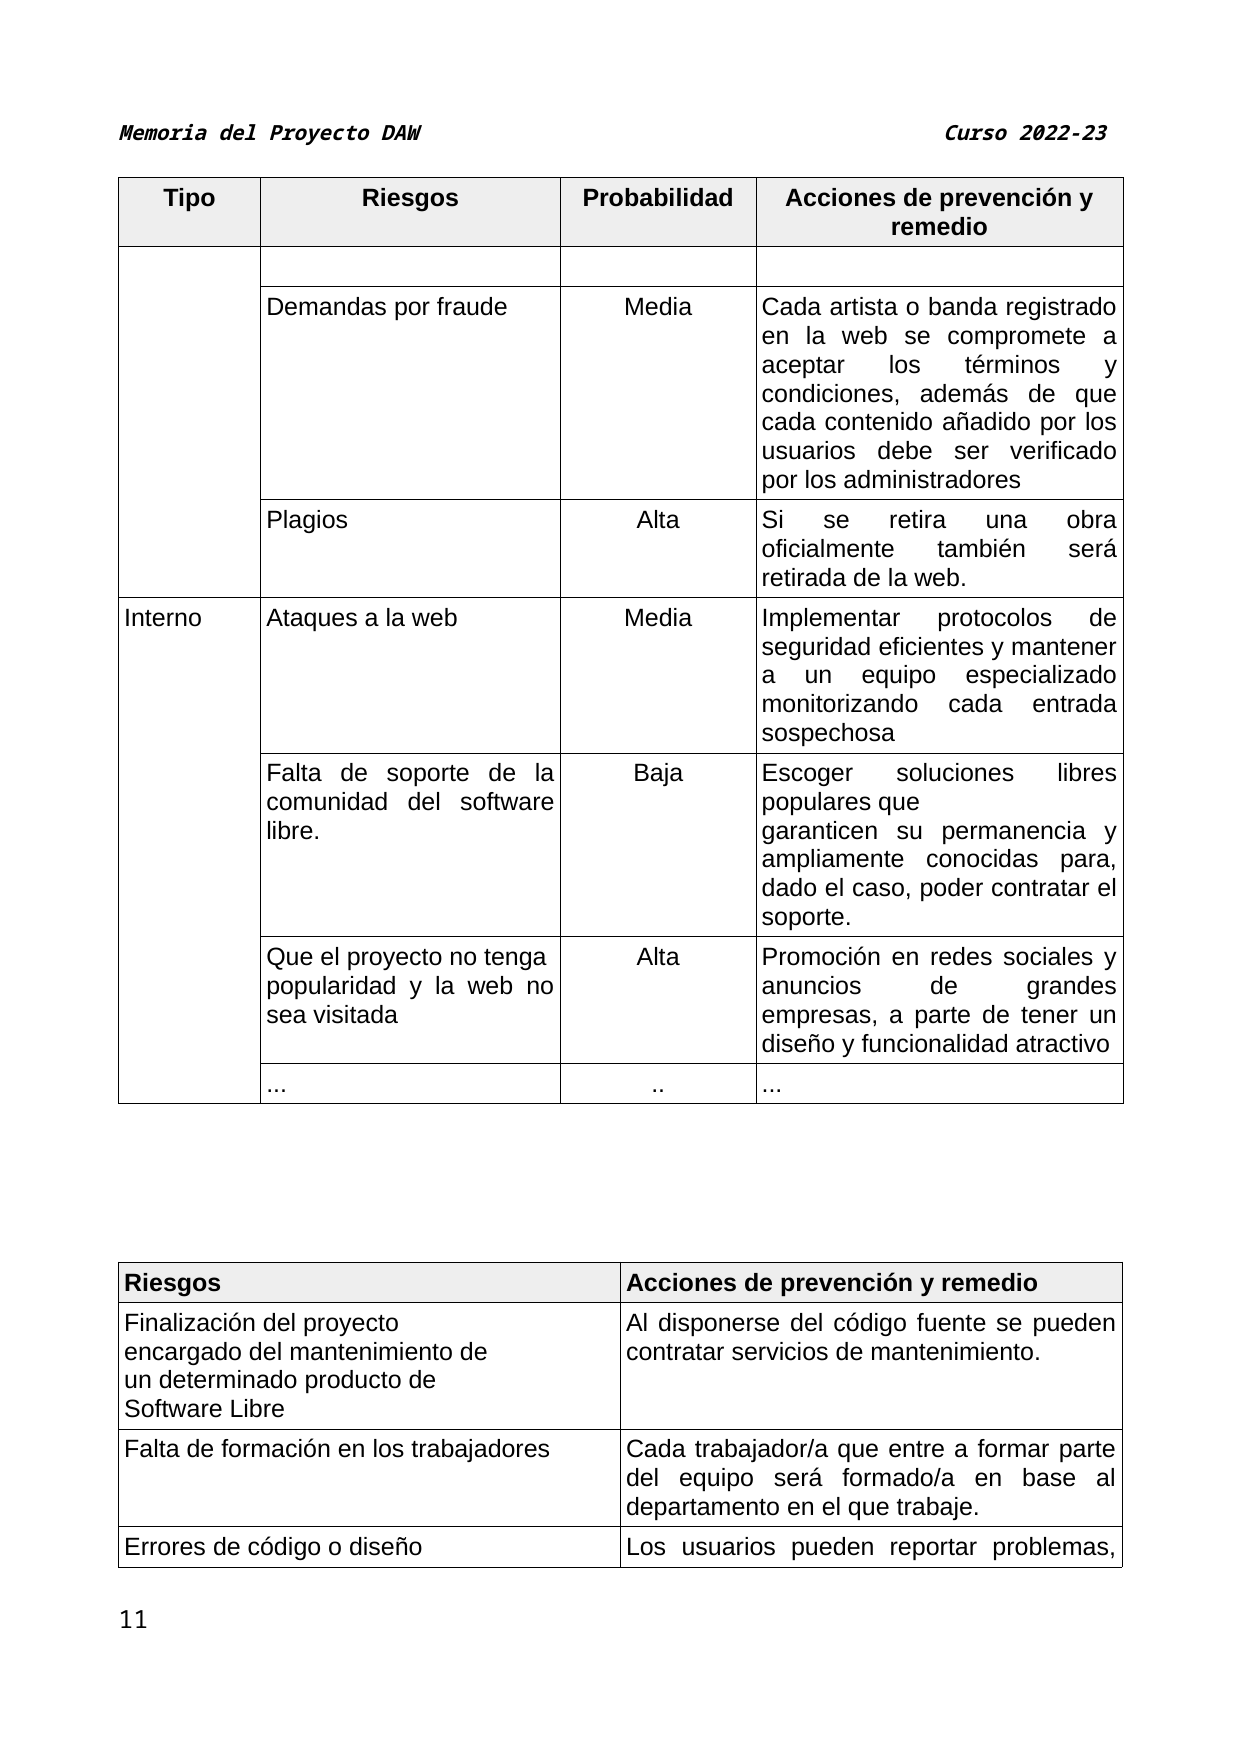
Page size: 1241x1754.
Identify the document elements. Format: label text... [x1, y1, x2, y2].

table_cell Finalización del proyecto encargado del mantenimiento de un determinado producto de Software Libre [119, 1303, 620, 1428]
table_cell Que el proyecto no tenga popularidad y la web no sea visitada [261, 937, 560, 1063]
table_cell Al disponerse del código fuente se pueden contratar servicios de mantenimiento. [621, 1303, 1122, 1428]
table_cell Falta de soporte de la comunidad del software libre. [261, 754, 560, 936]
table_cell Demandas por fraude [261, 287, 560, 499]
table_cell Media [561, 598, 756, 752]
table_cell Escoger soluciones libres populares que garanticen su permanencia y ampliamente conocidas para, dado el caso, poder contratar el soporte. [757, 754, 1123, 936]
table_cell Implementar protocolos de seguridad eficientes y mantener a un equipo especializado monitorizando cada entrada sospechosa [757, 598, 1123, 752]
table_cell Promoción en redes sociales y anuncios de grandes empresas, a parte de tener un diseño y funcionalidad atractivo [757, 937, 1123, 1063]
table_cell [261, 247, 560, 286]
table_cell Cada trabajador/a que entre a formar parte del equipo será formado/a en base al departamento en el que trabaje. [621, 1430, 1122, 1526]
table_cell Ataques a la web [261, 598, 560, 752]
table_cell [561, 247, 756, 286]
table_cell [757, 247, 1123, 286]
table_header Tipo [119, 178, 260, 246]
table_cell Alta [561, 937, 756, 1063]
table_cell ... [261, 1064, 560, 1103]
table_cell Media [561, 287, 756, 499]
table_cell Falta de formación en los trabajadores [119, 1430, 620, 1526]
table_cell Los usuarios pueden reportar problemas, [621, 1527, 1122, 1567]
table_header Probabilidad [561, 178, 756, 246]
table_cell [119, 247, 260, 597]
table_cell Cada artista o banda registrado en la web se compromete a aceptar los términos y condiciones, además de que cada contenido añadido por los usuarios debe ser verificado por los administradores [757, 287, 1123, 499]
table_header Acciones de prevención y remedio [621, 1263, 1122, 1302]
table_cell Plagios [261, 500, 560, 597]
table_header Riesgos [261, 178, 560, 246]
table_cell Errores de código o diseño [119, 1527, 620, 1567]
table_cell .. [561, 1064, 756, 1103]
table_cell ... [757, 1064, 1123, 1103]
table_header Acciones de prevención y remedio [757, 178, 1123, 246]
table_cell Alta [561, 500, 756, 597]
table_cell Si se retira una obra oficialmente también será retirada de la web. [757, 500, 1123, 597]
table_cell Baja [561, 754, 756, 936]
table_cell Interno [119, 598, 260, 1103]
table_header Riesgos [119, 1263, 620, 1302]
